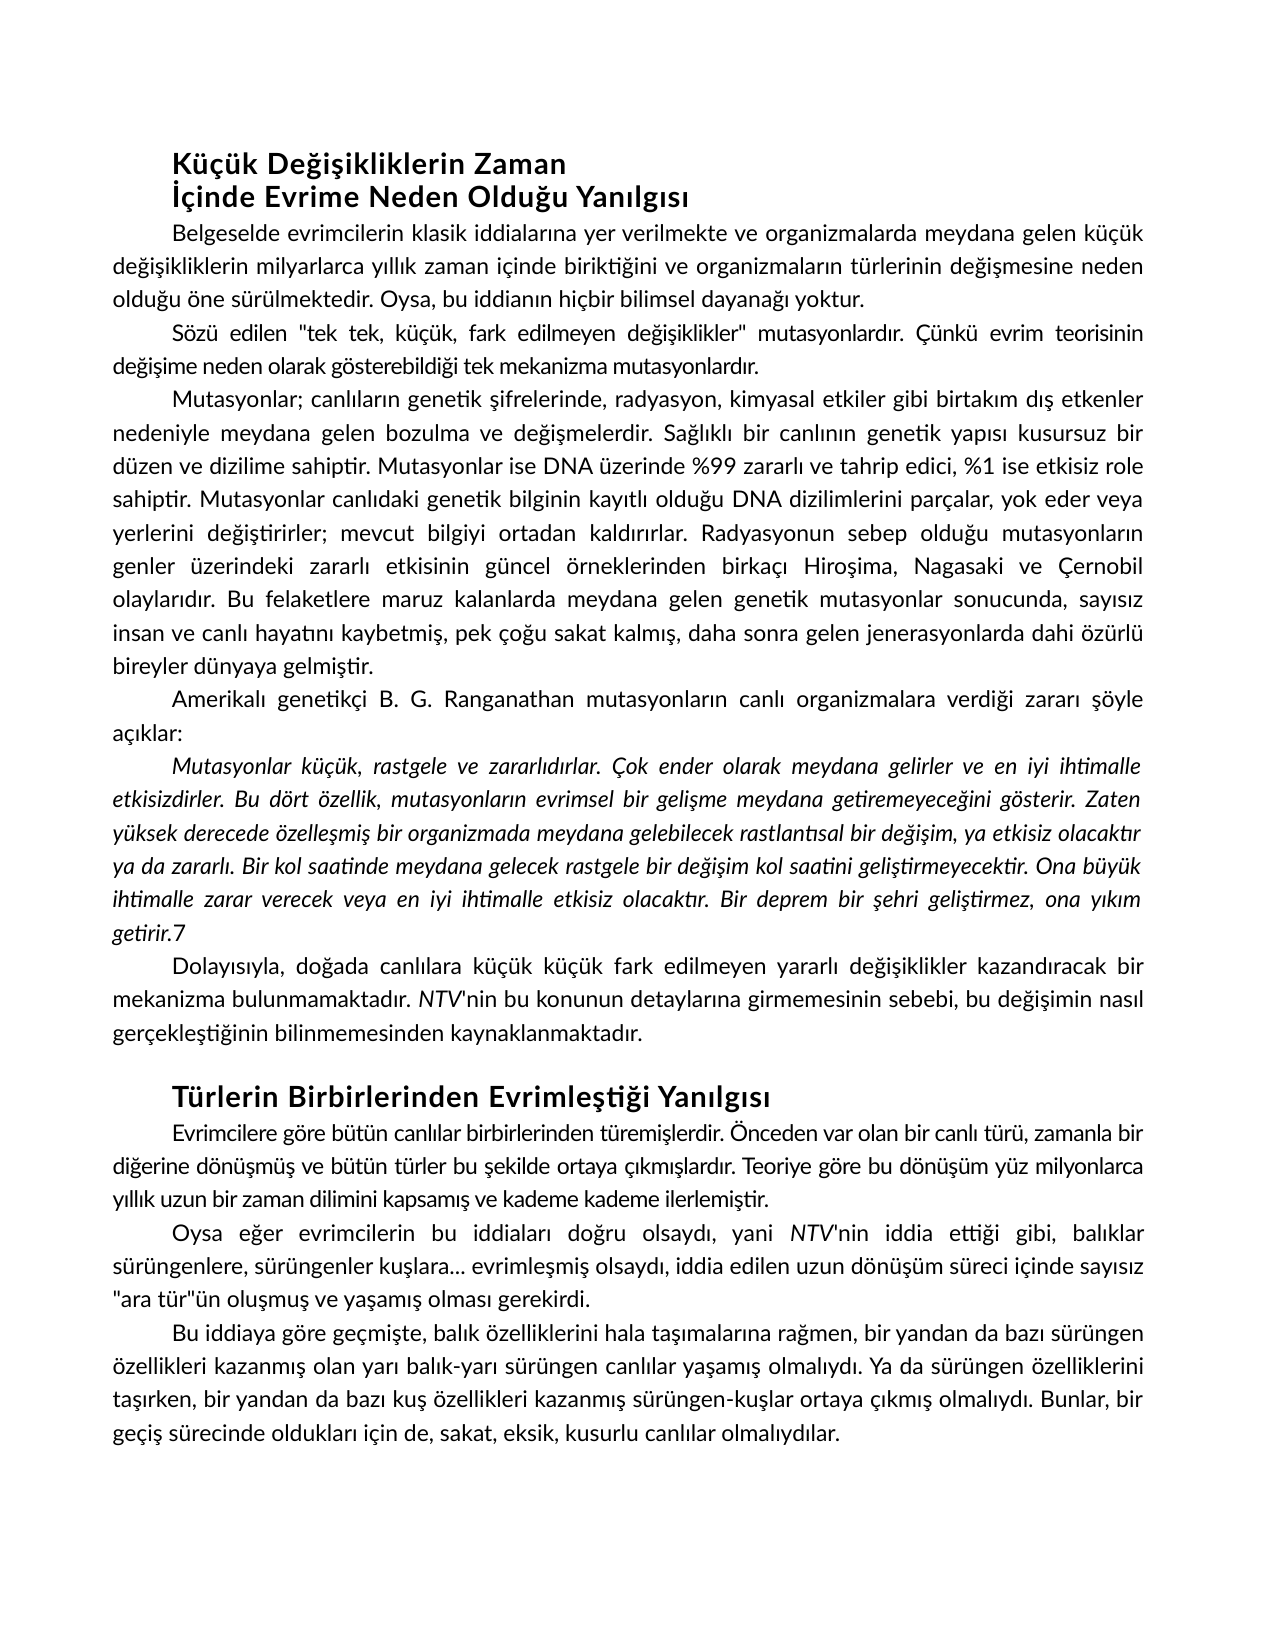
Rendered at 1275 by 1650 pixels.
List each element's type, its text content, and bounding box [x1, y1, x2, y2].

text Belgeselde evrimcilerin klasik iddialarına yer verilmekte ve organizmalarda meydana gelen küçük değişikliklerin milyarlarca yıllık zaman içinde biriktiğini ve organizmaların türlerinin değişmesine neden olduğu öne sürülmektedir. Oysa, bu iddianın hiçbir bilimsel dayanağı yoktur. [112, 214, 1145, 314]
text Dolayısıyla, doğada canlılara küçük küçük fark edilmeyen yararlı değişiklikler kazandıracak bir mekanizma bulunmamaktadır. NTV'nin bu konunun detaylarına girmemesinin sebebi, bu değişimin nasıl gerçekleştiğinin bilinmemesinden kaynaklanmaktadır. [112, 948, 1145, 1048]
text Sözü edilen "tek tek, küçük, fark edilmeyen değişiklikler" mutasyonlardır. Çünkü evrim teorisinin değişime neden olarak gösterebildiği tek mekanizma mutasyonlardır. [112, 314, 1145, 381]
text Bu iddiaya göre geçmişte, balık özelliklerini hala taşımalarına rağmen, bir yandan da bazı sürüngen özellikleri kazanmış olan yarı balık-yarı sürüngen canlılar yaşamış olmalıydı. Ya da sürüngen özelliklerini taşırken, bir yandan da bazı kuş özellikleri kazanmış sürüngen-kuşlar ortaya çıkmış olmalıydı. Bunlar, bir geçiş sürecinde oldukları için de, sakat, eksik, kusurlu canlılar olmalıydılar. [112, 1314, 1145, 1448]
text Küçük Değişikliklerin Zaman [112, 148, 1145, 181]
text Oysa eğer evrimcilerin bu iddiaları doğru olsaydı, yani NTV'nin iddia ettiği gibi, balıklar sürüngenlere, sürüngenler kuşlara... evrimleşmiş olsaydı, iddia edilen uzun dönüşüm süreci içinde sayısız "ara tür"ün oluşmuş ve yaşamış olması gerekirdi. [112, 1214, 1145, 1314]
text Amerikalı genetikçi B. G. Ranganathan mutasyonların canlı organizmalara verdiği zararı şöyle açıklar: [112, 681, 1145, 748]
text Mutasyonlar; canlıların genetik şifrelerinde, radyasyon, kimyasal etkiler gibi birtakım dış etkenler nedeniyle meydana gelen bozulma ve değişmelerdir. Sağlıklı bir canlının genetik yapısı kusursuz bir düzen ve dizilime sahiptir. Mutasyonlar ise DNA üzerinde %99 zararlı ve tahrip edici, %1 ise etkisiz role sahiptir. Mutasyonlar canlıdaki genetik bilginin kayıtlı olduğu DNA dizilimlerini parçalar, yok eder veya yerlerini değiştirirler; mevcut bilgiyi ortadan kaldırırlar. Radyasyonun sebep olduğu mutasyonların genler üzerindeki zararlı etkisinin güncel örneklerinden birkaçı Hiroşima, Nagasaki ve Çernobil olaylarıdır. Bu felaketlere maruz kalanlarda meydana gelen genetik mutasyonlar sonucunda, sayısız insan ve canlı hayatını kaybetmiş, pek çoğu sakat kalmış, daha sonra gelen jenerasyonlarda dahi özürlü bireyler dünyaya gelmiştir. [112, 381, 1145, 681]
text İçinde Evrime Neden Olduğu Yanılgısı [112, 181, 1145, 214]
text Evrimcilere göre bütün canlılar birbirlerinden türemişlerdir. Önceden var olan bir canlı türü, zamanla bir diğerine dönüşmüş ve bütün türler bu şekilde ortaya çıkmışlardır. Teoriye göre bu dönüşüm yüz milyonlarca yıllık uzun bir zaman dilimini kapsamış ve kademe kademe ilerlemiştir. [112, 1114, 1145, 1214]
text Mutasyonlar küçük, rastgele ve zararlıdırlar. Çok ender olarak meydana gelirler ve en iyi ihtimalle etkisizdirler. Bu dört özellik, mutasyonların evrimsel bir gelişme meydana getiremeyeceğini gösterir. Zaten yüksek derecede özelleşmiş bir organizmada meydana gelebilecek rastlantısal bir değişim, ya etkisiz olacaktır ya da zararlı. Bir kol saatinde meydana gelecek rastgele bir değişim kol saatini geliştirmeyecektir. Ona büyük ihtimalle zarar verecek veya en iyi ihtimalle etkisiz olacaktır. Bir deprem bir şehri geliştirmez, ona yıkım getirir.7 [112, 748, 1145, 948]
text Türlerin Birbirlerinden Evrimleştiği Yanılgısı [112, 1081, 1145, 1114]
